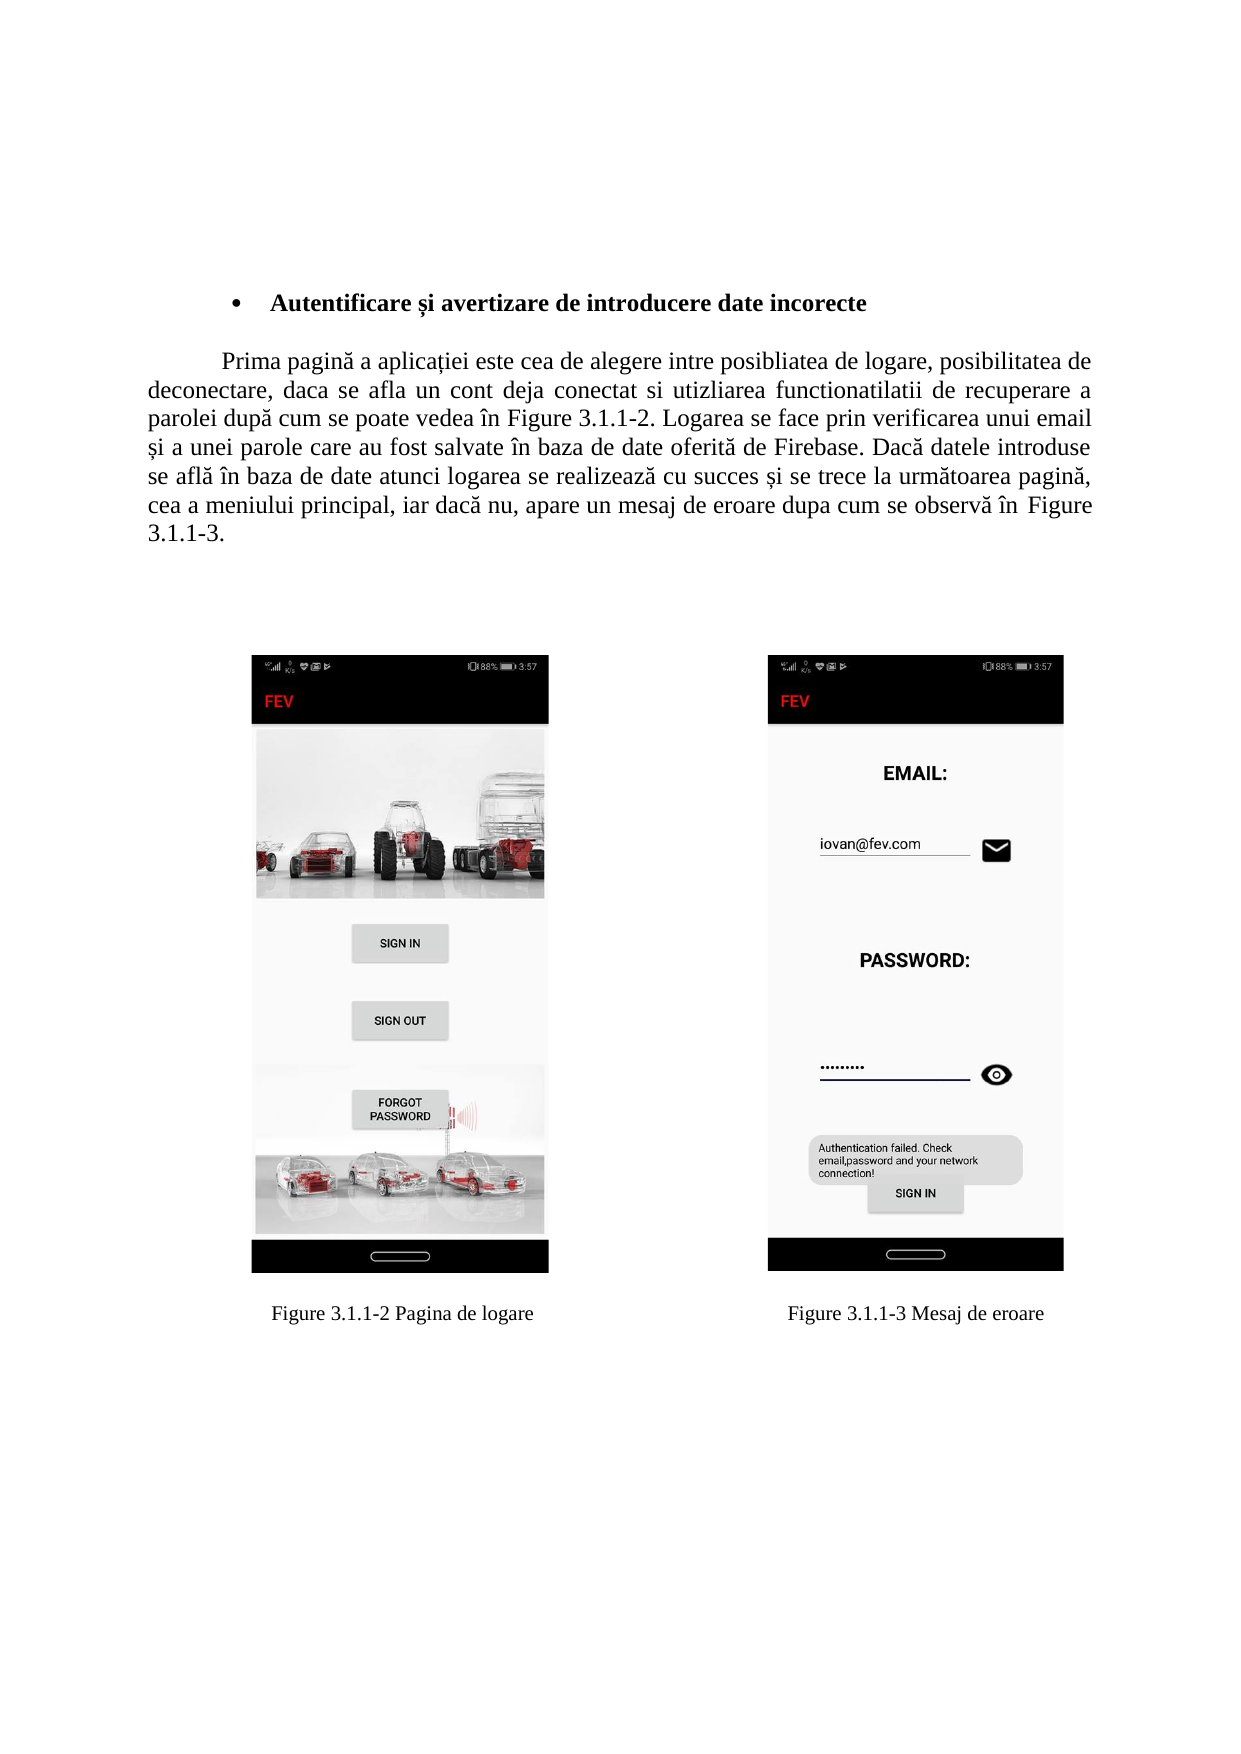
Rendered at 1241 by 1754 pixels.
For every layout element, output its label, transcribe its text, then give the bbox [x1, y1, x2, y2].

text Figure 3.1.1‑2 Pagina de logare Figure 3.1.1‑3 Mesaj de eroare [223, 1301, 1093, 1325]
list Autentificare și avertizare de introducere date incorecte [232, 288, 1093, 317]
text Prima pagină a aplicației este cea de alegere intre posibliatea de logare, posibilitatea de deconectare, daca se afla un cont deja conectat si utizliarea functionatilatii de recuperare a parolei după cum se poate vedea în Figure 3.1.1‑2. Logarea se face prin verificarea unui email și a unei parole care au fost salvate în baza de date oferită de Firebase. Dacă datele introduse se află în baza de date atunci logarea se realizează cu succes și se trece la următoarea pagină, cea a meniului principal, iar dacă nu, apare un mesaj de eroare dupa cum se observă în Figure 3.1.1‑3. [148, 346, 1093, 547]
